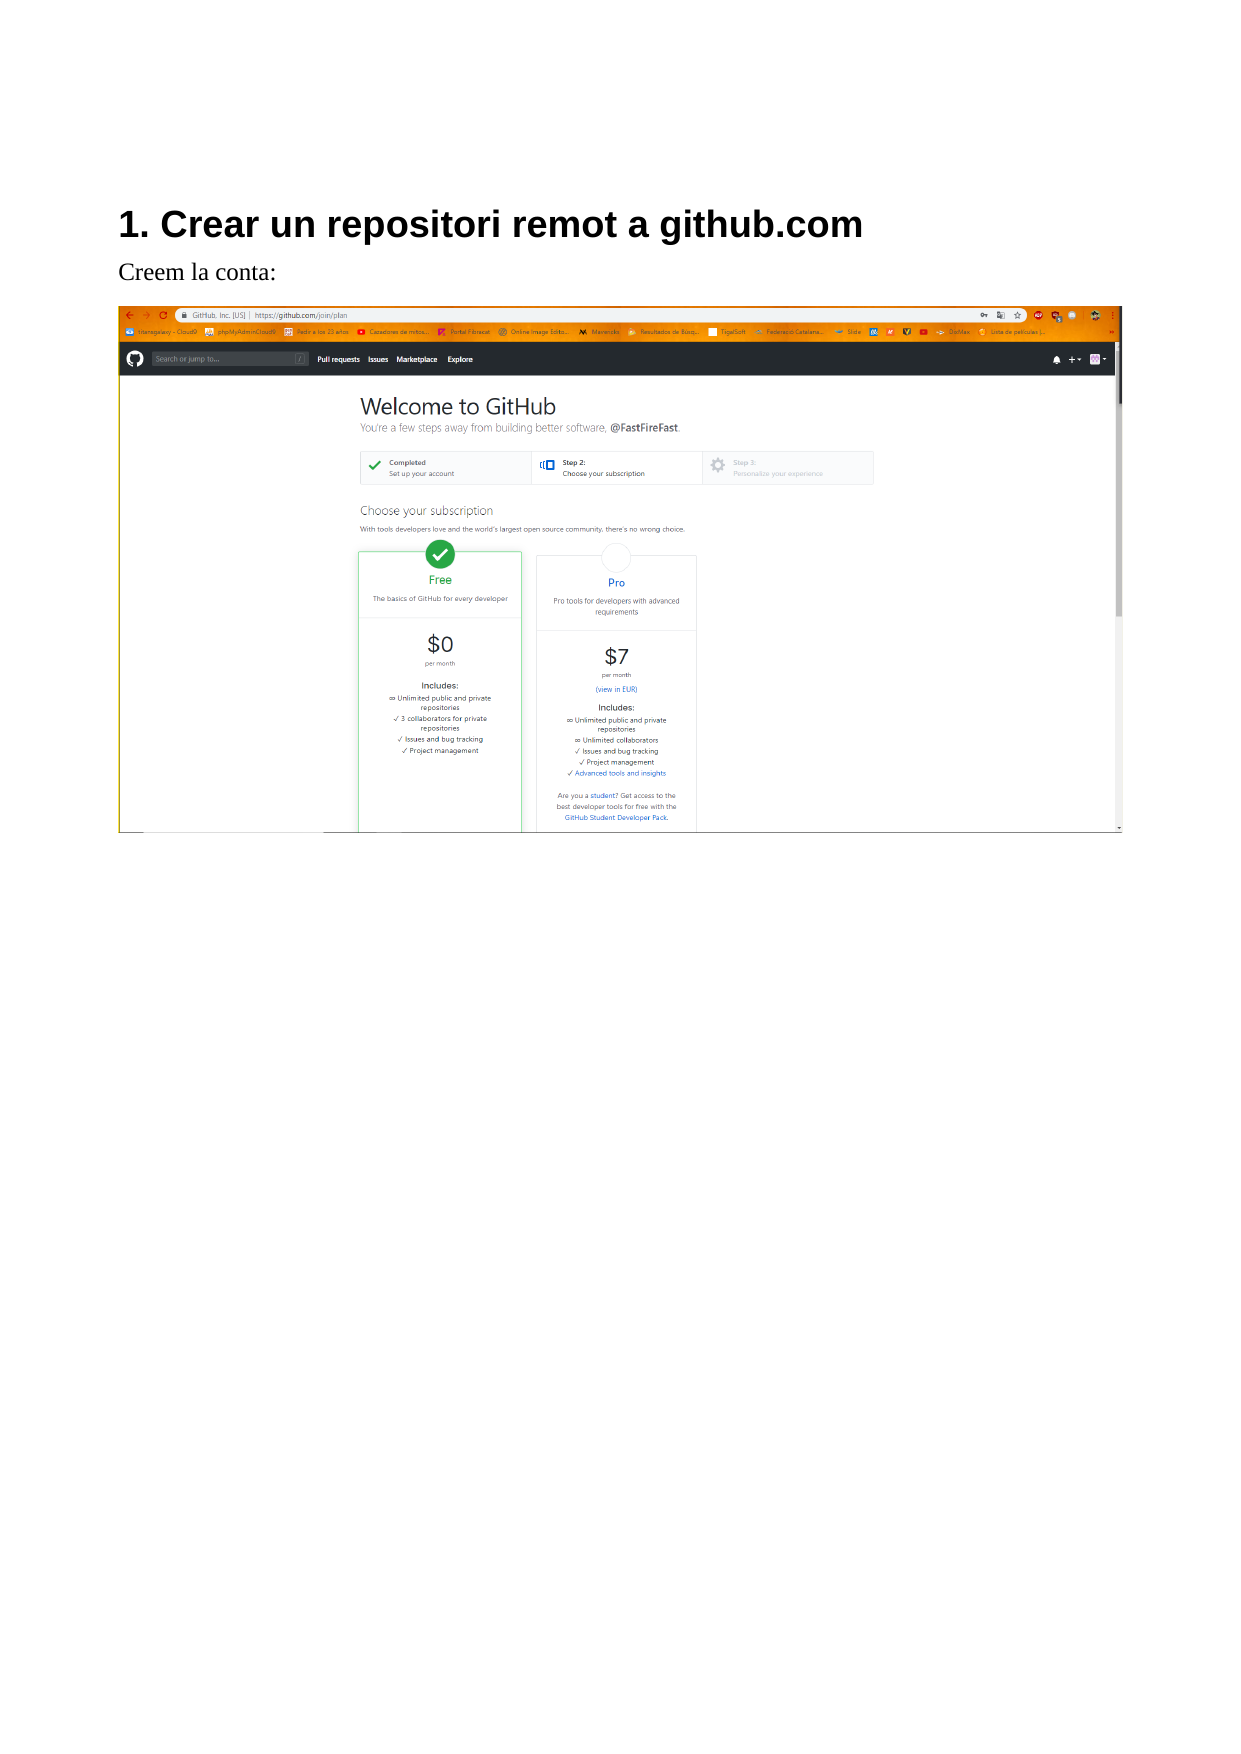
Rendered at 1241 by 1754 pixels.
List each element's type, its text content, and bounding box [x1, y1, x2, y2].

text Creem la conta: [118, 257, 1122, 286]
subtitle 1. Crear un repositori remot a github.com [118, 201, 1122, 245]
picture [118, 306, 1123, 833]
